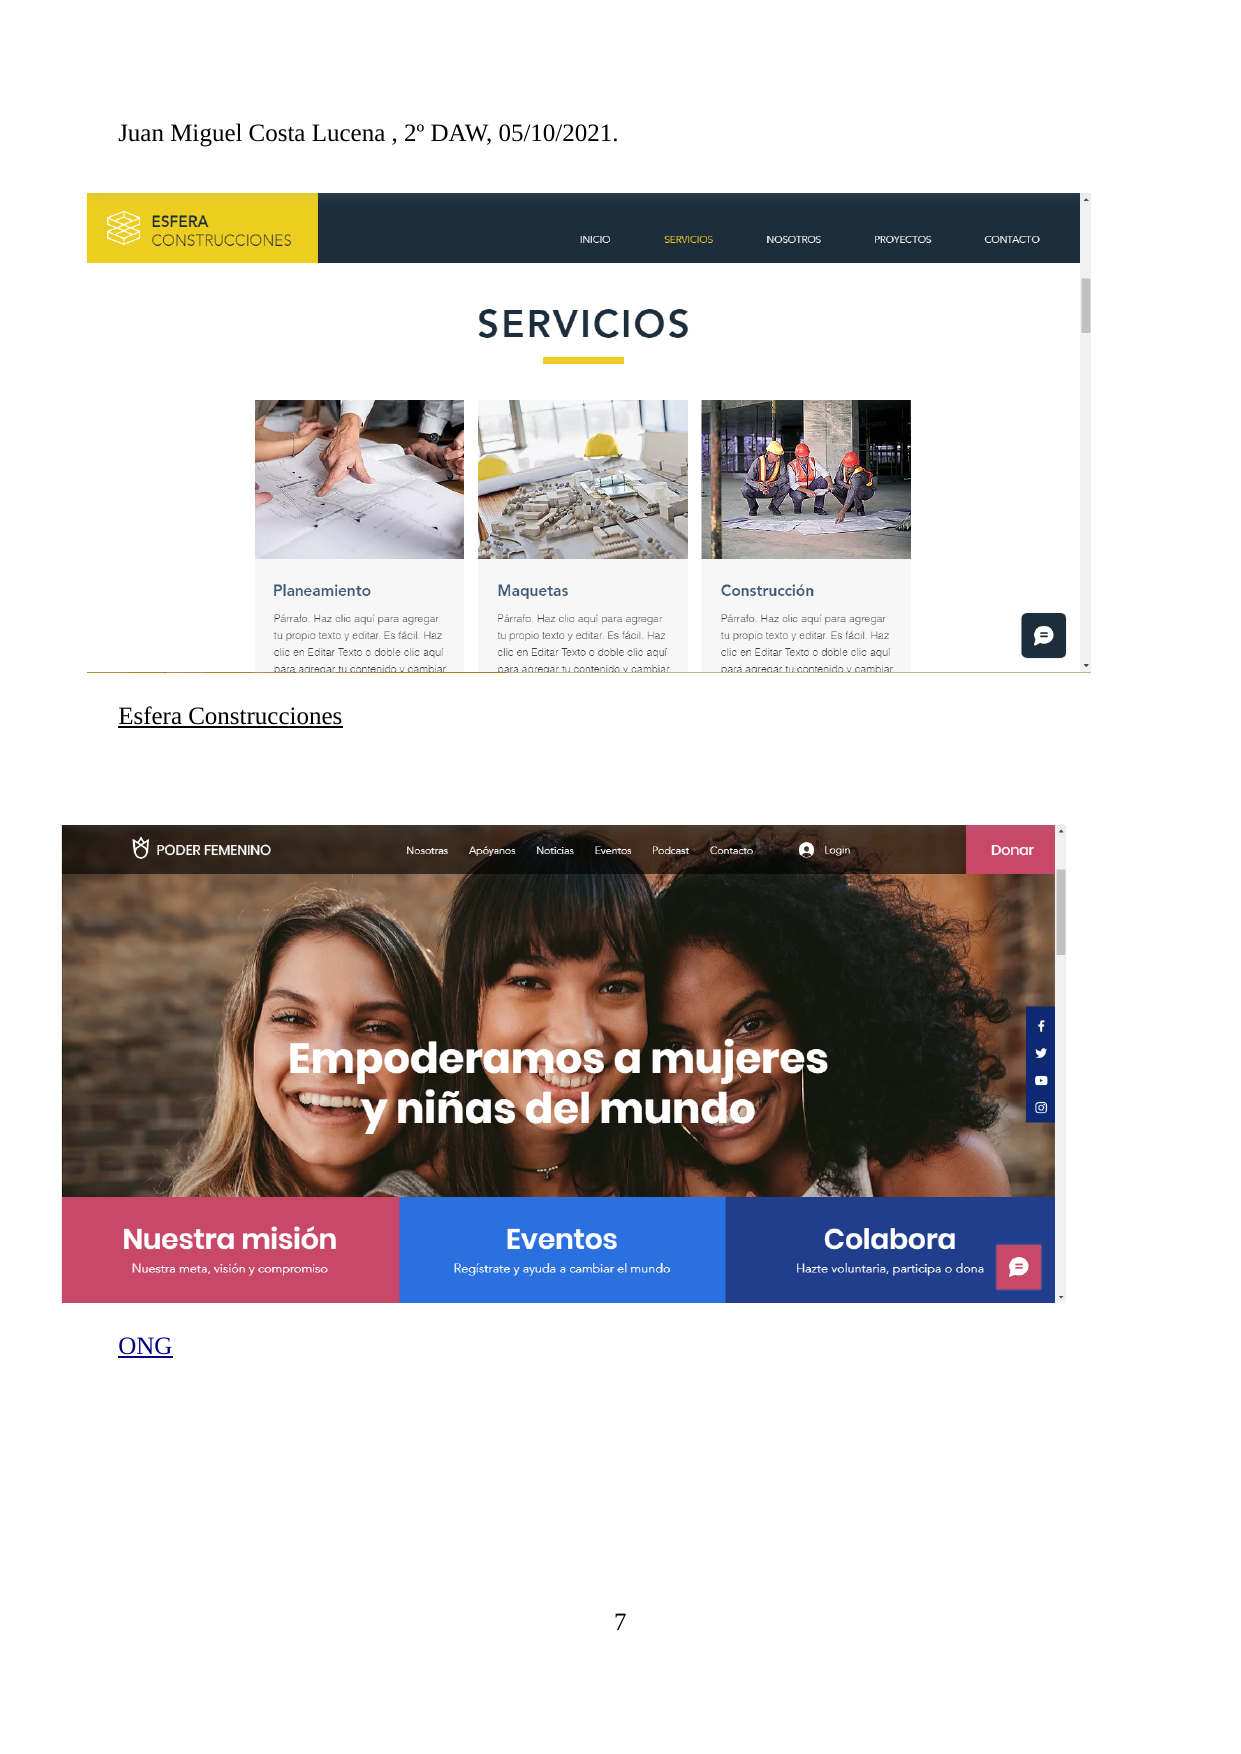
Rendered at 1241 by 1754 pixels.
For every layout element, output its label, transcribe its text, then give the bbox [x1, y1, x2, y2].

text ONG [118, 1331, 1122, 1360]
picture [86, 188, 1091, 673]
text Esfera Construcciones [118, 701, 1122, 730]
picture [61, 823, 1066, 1303]
